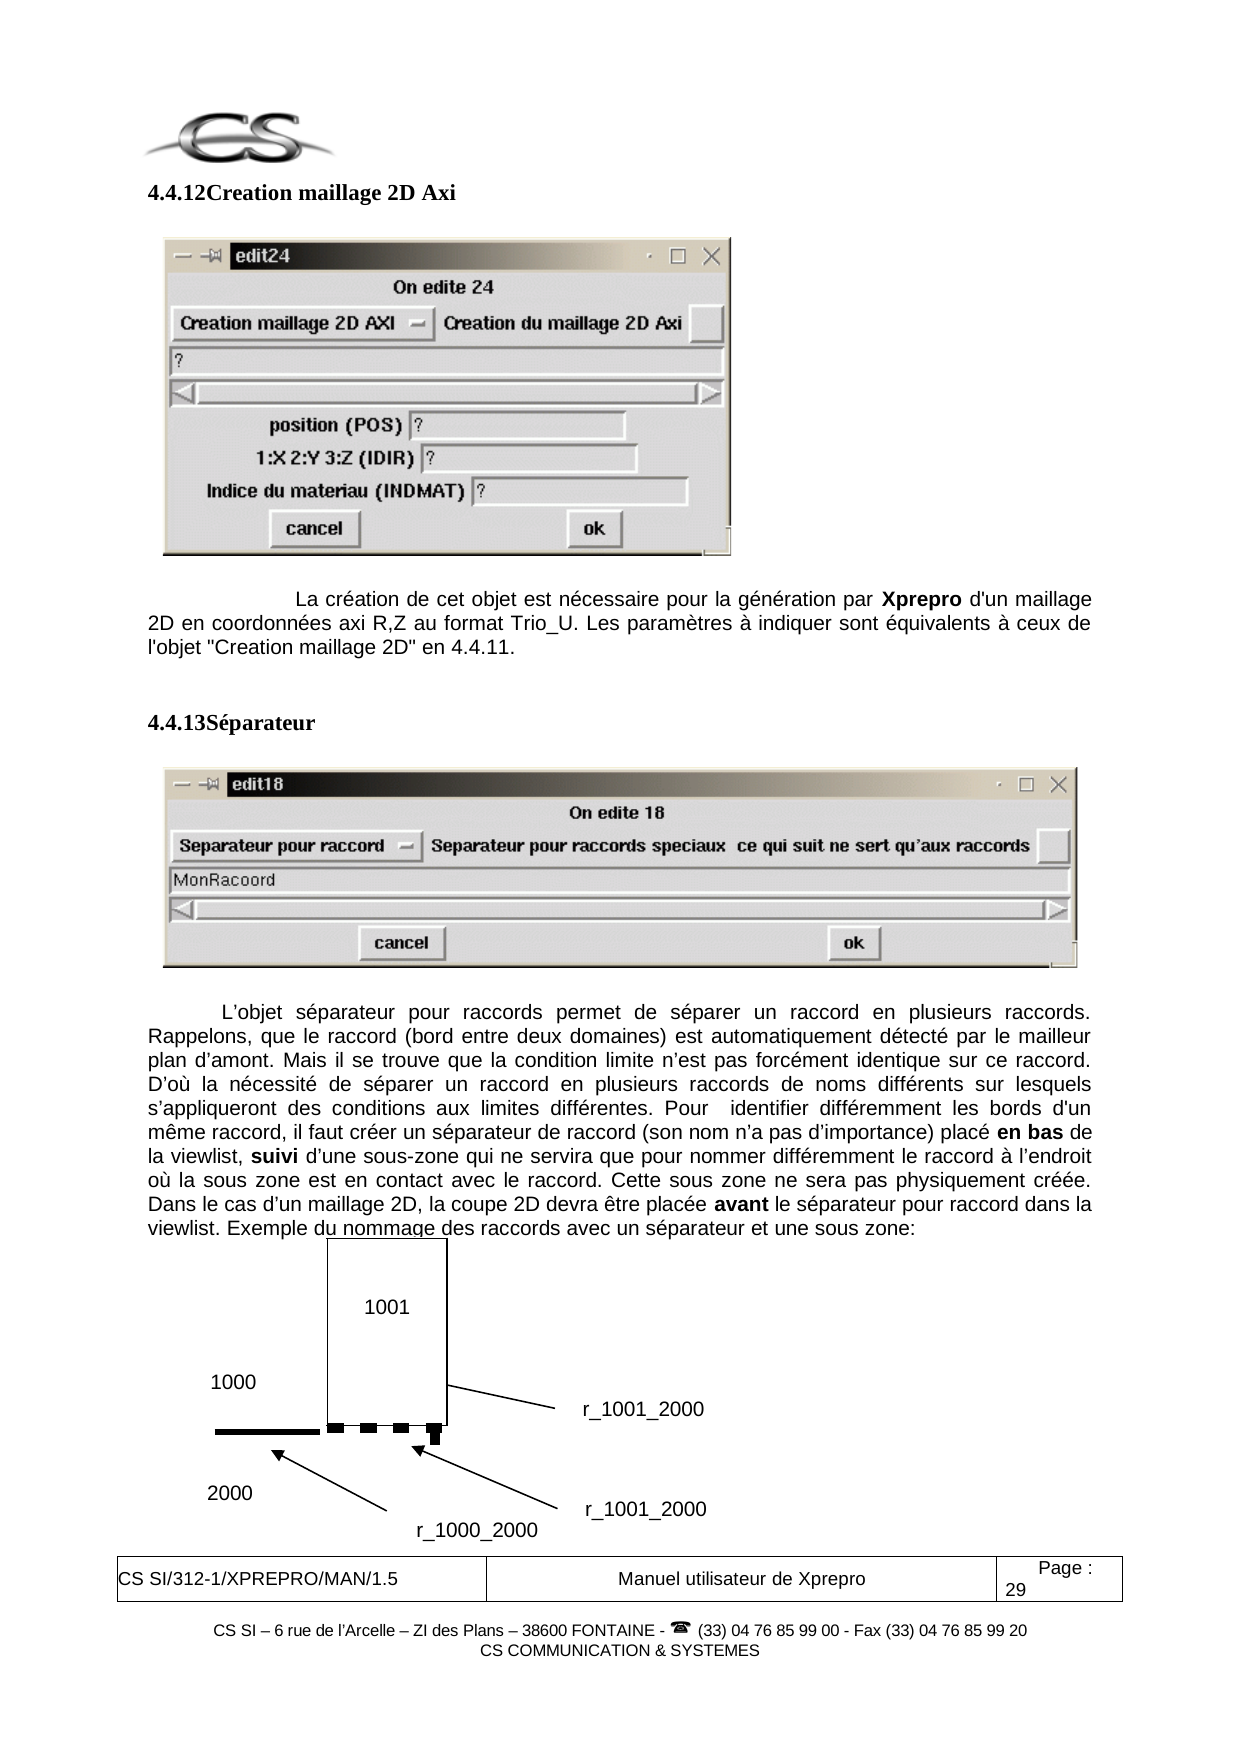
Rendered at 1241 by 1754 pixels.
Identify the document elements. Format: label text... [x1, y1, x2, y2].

text [498, 1481, 1092, 1505]
text La création de cet objet est nécessaire pour la génération par Xprepro d'un maillage 2D en coordonnées axi R,Z au format Trio_U. Les paramètres à indiquer sont équivalents à ceux de l'objet "Creation maillage 2D" en 4.4.11. [148, 587, 1092, 659]
text 2000 [148, 1481, 371, 1505]
text [334, 1481, 544, 1505]
text 1000 [210, 1370, 284, 1394]
subtitle Creation maillage 2D Axi [148, 179, 1092, 205]
subtitle Séparateur [148, 708, 1092, 735]
text L’objet séparateur pour raccords permet de séparer un raccord en plusieurs raccords. Rappelons, que le raccord (bord entre deux domaines) est automatiquement détecté par le mailleur plan d’amont. Mais il se trouve que la condition limite n’est pas forcément identique sur ce raccord. D’où la nécessité de séparer un raccord en plusieurs raccords de noms différents sur lesquels s’appliqueront des conditions aux limites différentes. Pour identifier différemment les bords d'un même raccord, il faut créer un séparateur de raccord (son nom n’a pas d’importance) placé en bas de la viewlist, suivi d’une sous-zone qui ne servira que pour nommer différemment le raccord à l’endroit où la sous zone est en contact avec le raccord. Cette sous zone ne sera pas physiquement créée. Dans le cas d’un maillage 2D, la coupe 2D devra être placée avant le séparateur pour raccord dans la viewlist. Exemple du nommage des raccords avec un séparateur et une sous zone: [148, 1000, 1092, 1240]
picture [162, 767, 1078, 968]
picture [133, 106, 350, 172]
text 1001 [343, 1294, 431, 1319]
picture [162, 237, 732, 556]
